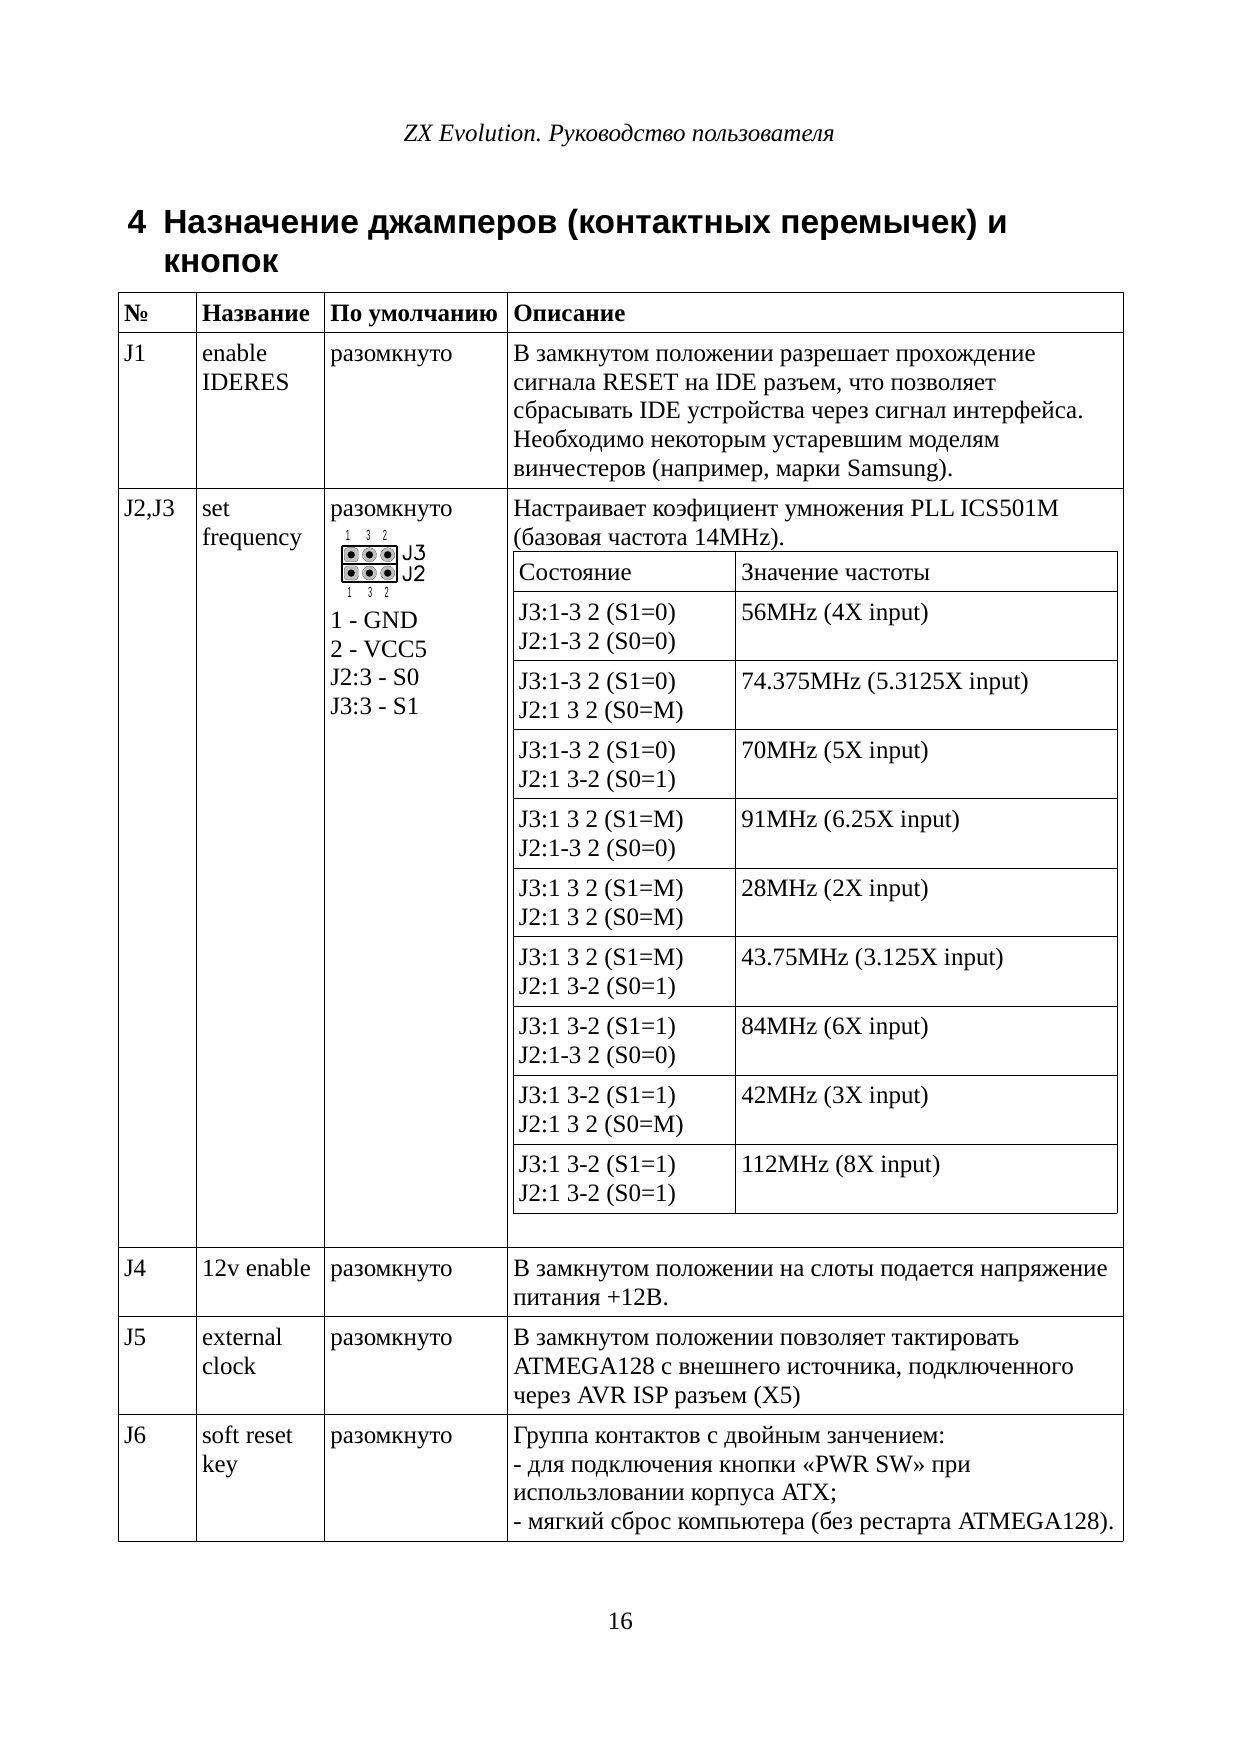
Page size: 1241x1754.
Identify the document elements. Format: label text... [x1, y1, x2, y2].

table_cell J3:1 3-2 (S1=1) J2:1 3 2 (S0=M) [514, 1076, 735, 1144]
table_cell Настраивает коэфициент умножения PLL ICS501M (базовая частота 14MHz). [508, 489, 1123, 1247]
table_header Название [197, 293, 324, 332]
table_cell разомкнуто 1 - GND 2 - VCC5 J2:3 - S0 J3:3 - S1 [325, 489, 507, 1247]
table_cell set frequency [197, 489, 324, 1247]
table_cell J5 [119, 1317, 196, 1414]
table_cell J3:1-3 2 (S1=0) J2:1 3 2 (S0=M) [514, 661, 735, 729]
table_cell 112MHz (8X input) [736, 1145, 1117, 1213]
table_cell J3:1-3 2 (S1=0) J2:1 3-2 (S0=1) [514, 730, 735, 798]
table_cell В замкнутом положении на слоты подается напряжение питания +12В. [508, 1248, 1123, 1316]
table_cell soft reset key [197, 1415, 324, 1541]
table_header Описание [508, 293, 1123, 332]
table_cell J3:1 3 2 (S1=M) J2:1-3 2 (S0=0) [514, 799, 735, 867]
table_header По умолчанию [325, 293, 507, 332]
table_cell 74.375MHz (5.3125X input) [736, 661, 1117, 729]
table_cell разомкнуто [325, 1248, 507, 1316]
table_header № [119, 293, 196, 332]
table_cell разомкнуто [325, 1317, 507, 1414]
table_cell J3:1-3 2 (S1=0) J2:1-3 2 (S0=0) [514, 592, 735, 660]
table_cell разомкнуто [325, 1415, 507, 1541]
table_cell 56MHz (4X input) [736, 592, 1117, 660]
table_cell 12v enable [197, 1248, 324, 1316]
table_cell 84MHz (6X input) [736, 1007, 1117, 1074]
table_cell external clock [197, 1317, 324, 1414]
table_cell J3:1 3 2 (S1=M) J2:1 3 2 (S0=M) [514, 869, 735, 936]
table_cell 42MHz (3X input) [736, 1076, 1117, 1144]
table_header Состояние [514, 552, 735, 591]
table_cell J3:1 3-2 (S1=1) J2:1-3 2 (S0=0) [514, 1007, 735, 1074]
table_cell Группа контактов c двойным занчением: - для подключения кнопки «PWR SW» при использловании корпуса ATX; - мягкий сброс компьютера (без рестарта ATMEGA128). [508, 1415, 1123, 1541]
table_cell разомкнуто [325, 333, 507, 487]
table_cell 91MHz (6.25X input) [736, 799, 1117, 867]
table_cell В замкнутом положении разрешает прохождение сигнала RESET на IDE разъем, что позволяет сбрасывать IDE устройства через сигнал интерфейса. Необходимо некоторым устаревшим моделям винчестеров (например, марки Samsung). [508, 333, 1123, 487]
table_cell J3:1 3-2 (S1=1) J2:1 3-2 (S0=1) [514, 1145, 735, 1213]
table_cell 43.75MHz (3.125X input) [736, 937, 1117, 1006]
table_cell J6 [119, 1415, 196, 1541]
table_header Значение частоты [736, 552, 1117, 591]
subtitle Назначение джамперов (контактных перемычек) и кнопок [118, 202, 1122, 279]
table_cell J1 [119, 333, 196, 487]
table_cell J2,J3 [119, 489, 196, 1247]
table_cell enable IDERES [197, 333, 324, 487]
table_cell 70MHz (5X input) [736, 730, 1117, 798]
table_cell J4 [119, 1248, 196, 1316]
table_cell 28MHz (2X input) [736, 869, 1117, 936]
table_cell В замкнутом положении повзоляет тактировать ATMEGA128 c внешнего источника, подключенного через AVR ISP разъем (X5) [508, 1317, 1123, 1414]
table_cell J3:1 3 2 (S1=M) J2:1 3-2 (S0=1) [514, 937, 735, 1006]
